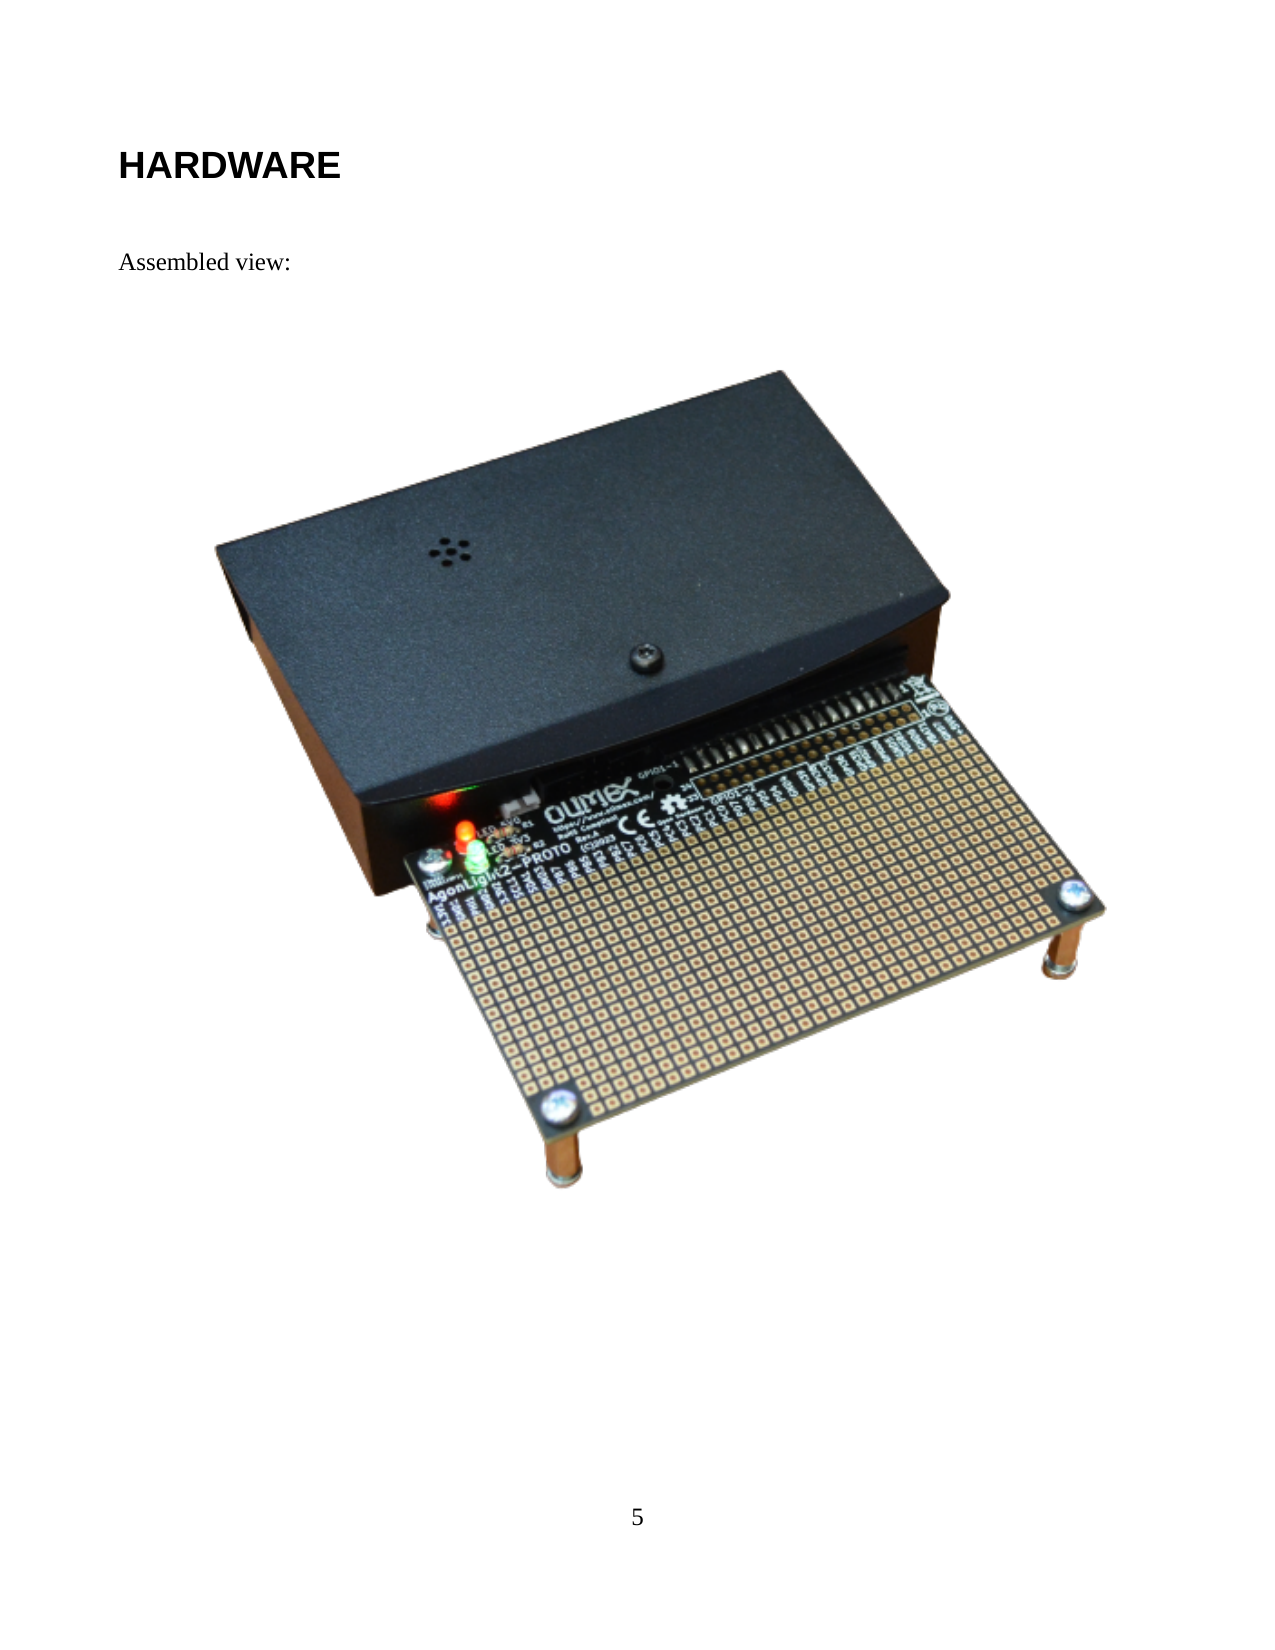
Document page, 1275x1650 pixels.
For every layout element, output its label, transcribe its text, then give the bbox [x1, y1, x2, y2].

subtitle HARDWARE [118, 143, 1157, 187]
text Assembled view: [118, 247, 1157, 276]
picture [195, 350, 1145, 1212]
